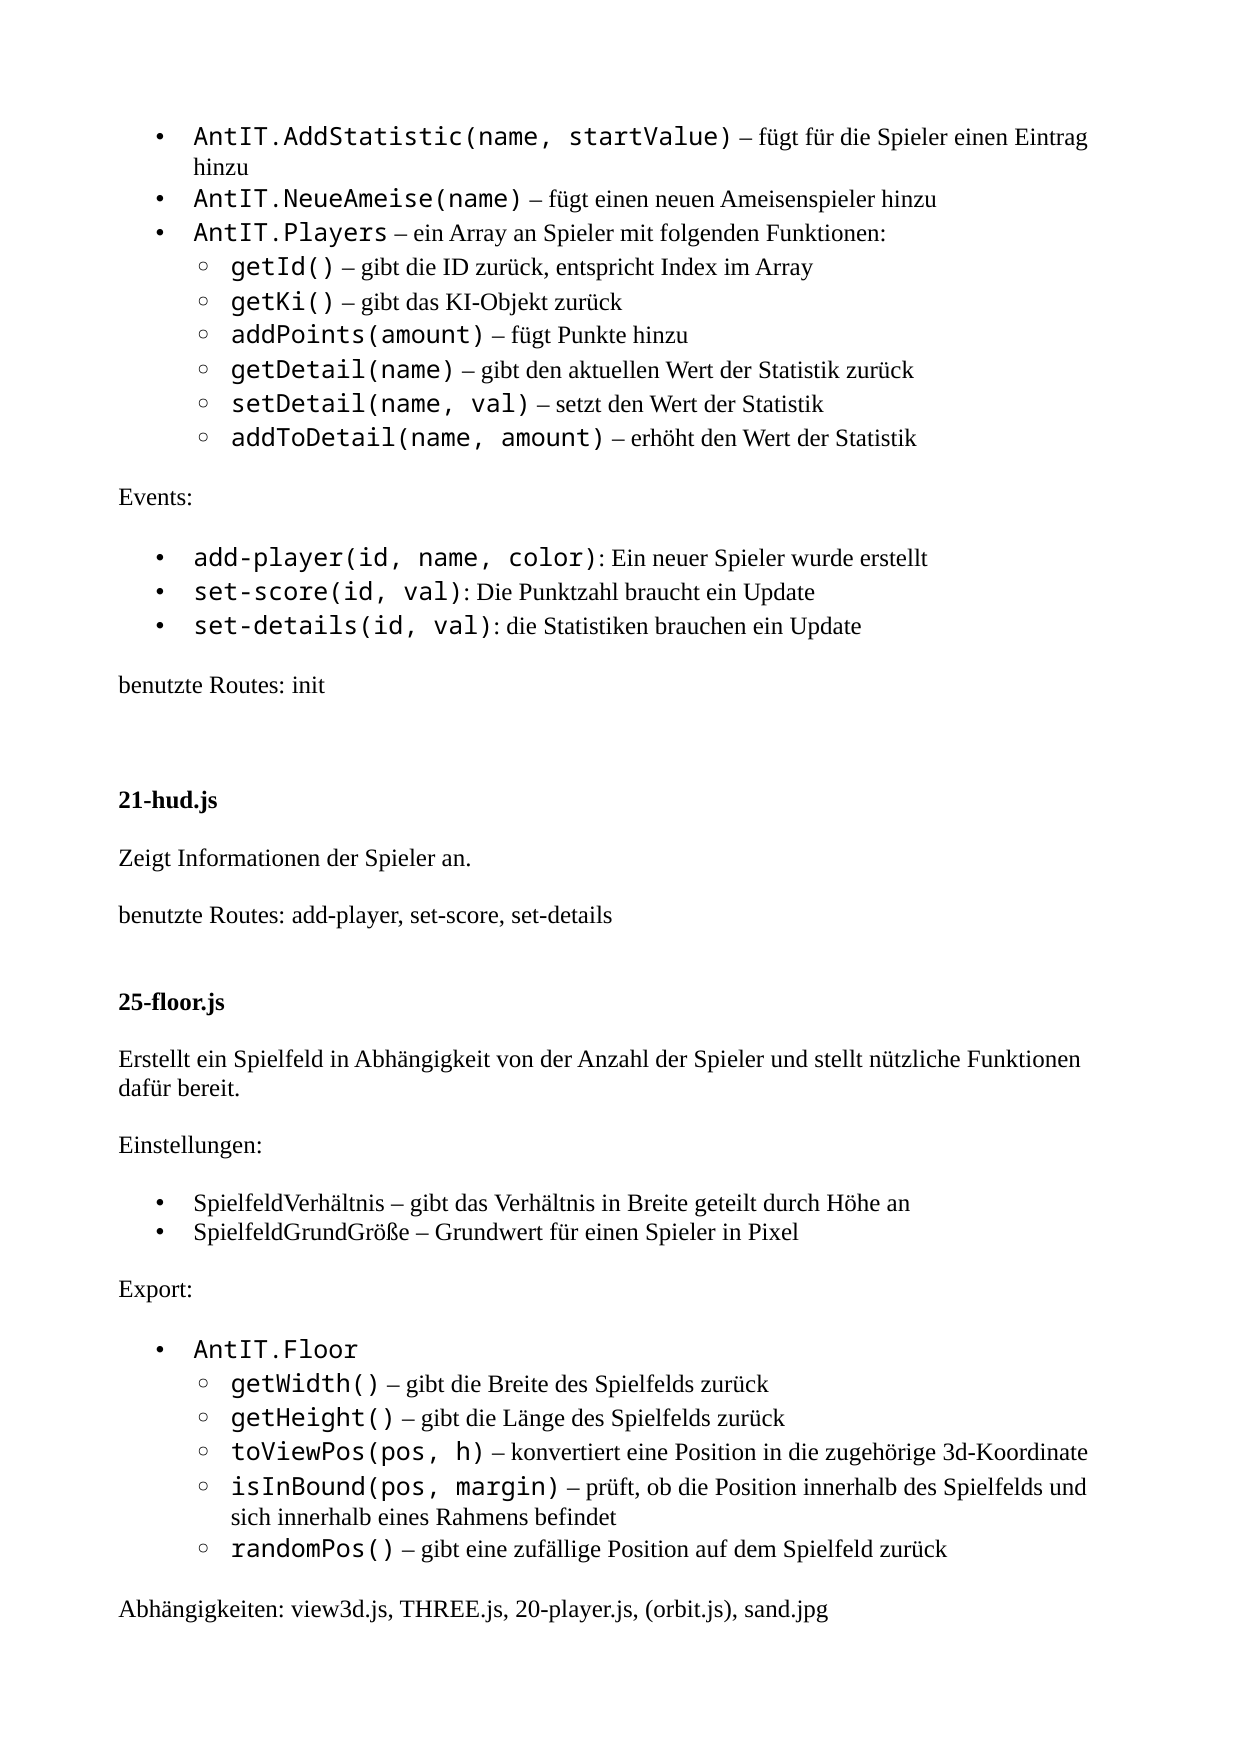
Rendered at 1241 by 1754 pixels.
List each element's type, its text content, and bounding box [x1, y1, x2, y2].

list toViewPos(pos, h) – konvertiert eine Position in die zugehörige 3d-Koordinate [193, 1434, 1122, 1468]
text Export: [118, 1274, 1122, 1303]
text benutzte Routes: add-player, set-score, set-details [118, 901, 1122, 929]
text Einstellungen: [118, 1131, 1122, 1159]
list AntIT.Floor [156, 1332, 1122, 1366]
text 21-hud.js [118, 786, 1122, 814]
list addToDetail(name, amount) – erhöht den Wert der Statistik [193, 419, 1122, 453]
list getKi() – gibt das KI-Objekt zurück [193, 283, 1122, 317]
list setDetail(name, val) – setzt den Wert der Statistik [193, 385, 1122, 419]
list AntIT.AddStatistic(name, startValue) – fügt für die Spieler einen Eintrag hinzu [156, 118, 1122, 181]
list getId() – gibt die ID zurück, entspricht Index im Array [193, 249, 1122, 283]
text 25-floor.js [118, 987, 1122, 1016]
list AntIT.Players – ein Array an Spieler mit folgenden Funktionen: [156, 215, 1122, 249]
list AntIT.NeueAmeise(name) – fügt einen neuen Ameisenspieler hinzu [156, 181, 1122, 215]
text benutzte Routes: init [118, 671, 1122, 699]
list isInBound(pos, margin) – prüft, ob die Position innerhalb des Spielfelds und sich innerhalb eines Rahmens befindet [193, 1468, 1122, 1531]
list addPoints(amount) – fügt Punkte hinzu [193, 317, 1122, 351]
list getHeight() – gibt die Länge des Spielfelds zurück [193, 1400, 1122, 1434]
text Events: [118, 482, 1122, 511]
list getWidth() – gibt die Breite des Spielfelds zurück [193, 1366, 1122, 1400]
list randomPos() – gibt eine zufällige Position auf dem Spielfeld zurück [193, 1531, 1122, 1565]
text Zeigt Informationen der Spieler an. [118, 843, 1122, 872]
text Erstellt ein Spielfeld in Abhängigkeit von der Anzahl der Spieler und stellt nützliche Funktionen dafür bereit. [118, 1044, 1122, 1102]
text Abhängigkeiten: view3d.js, THREE.js, 20-player.js, (orbit.js), sand.jpg [118, 1594, 1122, 1622]
list set-details(id, val): die Statistiken brauchen ein Update [156, 608, 1122, 642]
list SpielfeldGrundGröße – Grundwert für einen Spieler in Pixel [156, 1217, 1122, 1246]
list add-player(id, name, color): Ein neuer Spieler wurde erstellt [156, 540, 1122, 574]
list getDetail(name) – gibt den aktuellen Wert der Statistik zurück [193, 351, 1122, 385]
list SpielfeldVerhältnis – gibt das Verhältnis in Breite geteilt durch Höhe an [156, 1188, 1122, 1217]
list set-score(id, val): Die Punktzahl braucht ein Update [156, 574, 1122, 608]
